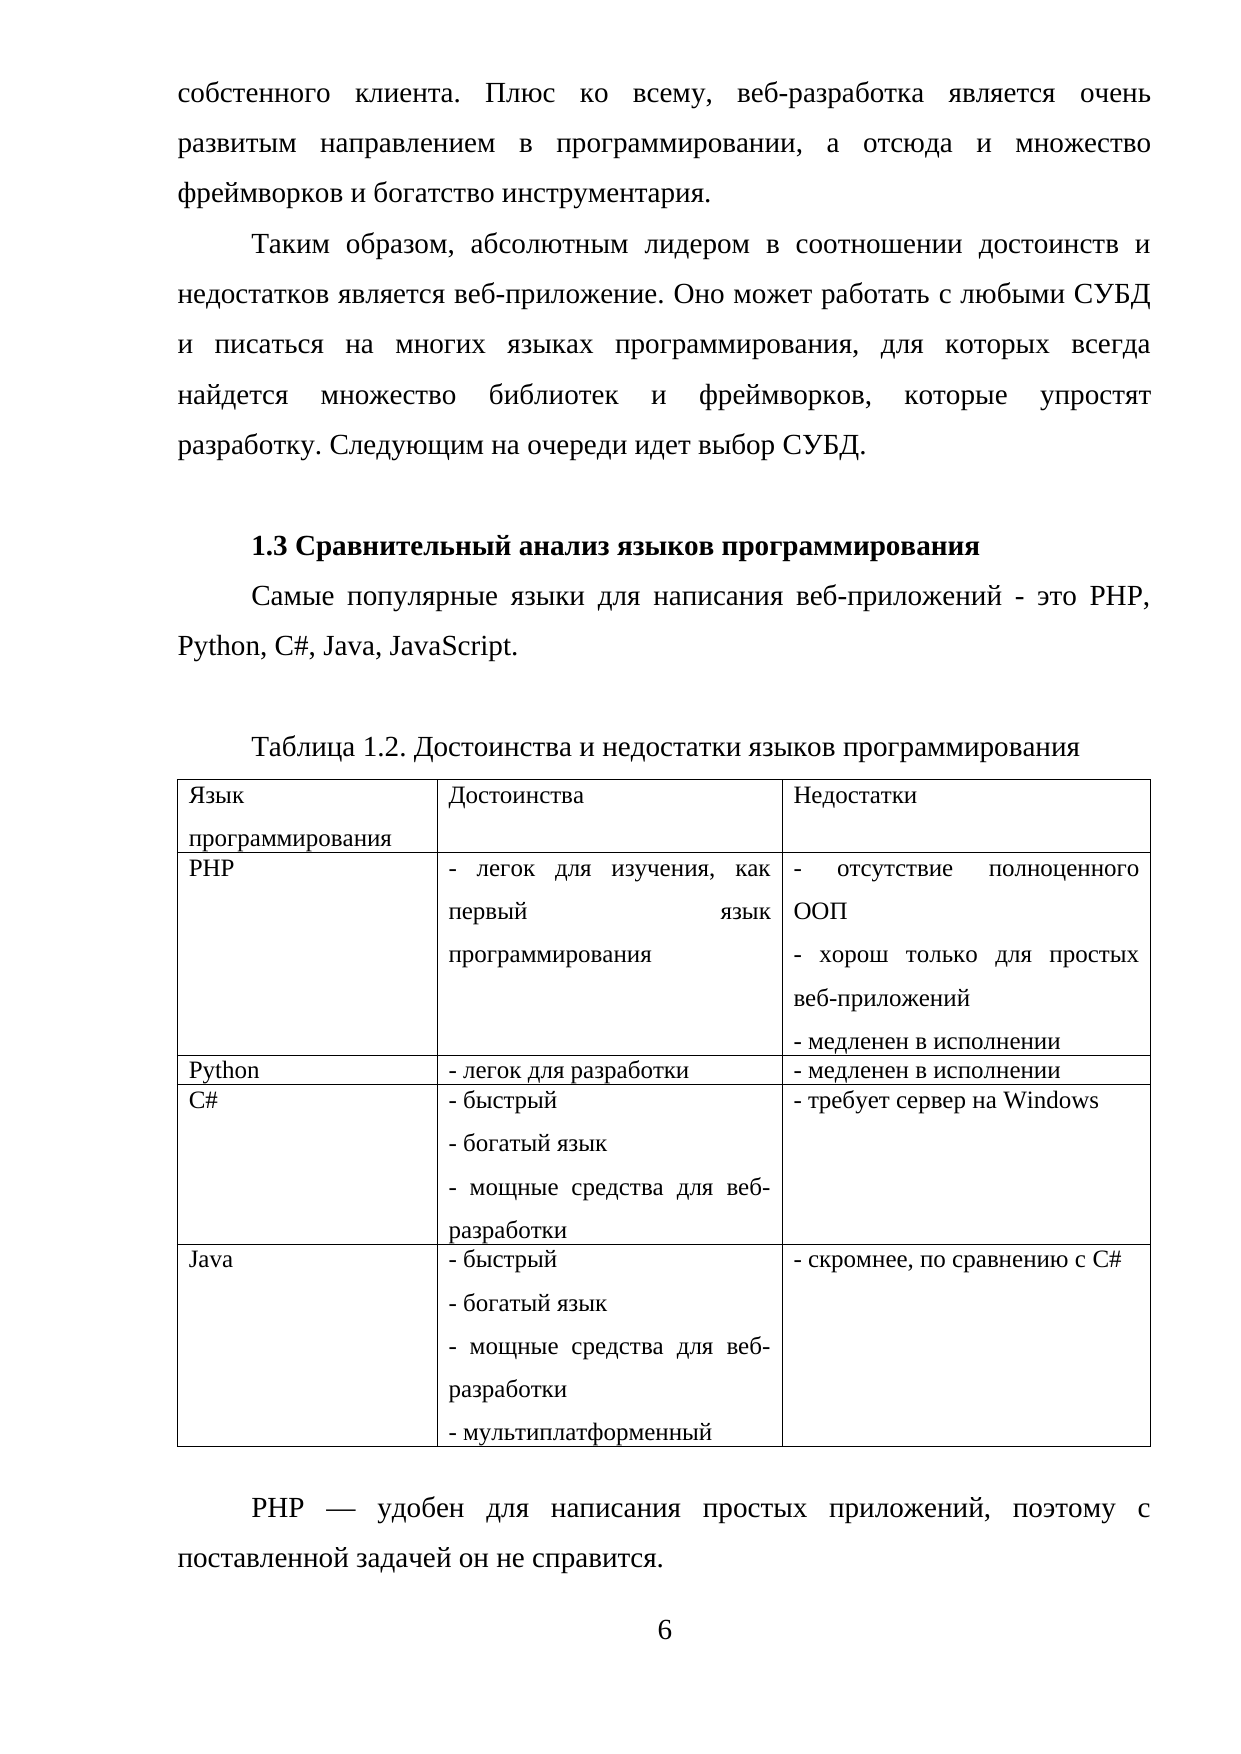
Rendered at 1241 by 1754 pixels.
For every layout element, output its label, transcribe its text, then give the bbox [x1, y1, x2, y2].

table_cell C# [178, 1085, 437, 1243]
table_header Недостатки [783, 780, 1150, 852]
table_cell Java [178, 1245, 437, 1446]
table_header Достоинства [438, 780, 782, 852]
table_header Язык программирования [178, 780, 437, 852]
table_cell - легок для изучения, как первый язык программирования [438, 853, 782, 1054]
table_cell - скромнее, по сравнению с C# [783, 1245, 1150, 1446]
table_cell - медленен в исполнении [783, 1056, 1150, 1084]
table_cell - быстрый - богатый язык - мощные средства для веб-разработки - мультиплатформенный [438, 1245, 782, 1446]
text Таблица 1.2. Достоинства и недостатки языков программирования [177, 729, 1152, 763]
table_cell - быстрый - богатый язык - мощные средства для веб-разработки [438, 1085, 782, 1243]
text 1.3 Сравнительный анализ языков программирования [177, 528, 1152, 561]
table_cell - требует сервер на Windows [783, 1085, 1150, 1243]
table_cell Python [178, 1056, 437, 1084]
table_cell PHP [178, 853, 437, 1054]
table_cell - отсутствие полноценного ООП - хорош только для простых веб-приложений - медленен в исполнении [783, 853, 1150, 1054]
text Самые популярные языки для написания веб-приложений - это PHP, Python, C#, Java, JavaScript. [177, 578, 1152, 662]
text собстенного клиента. Плюс ко всему, веб-разработка является очень развитым направлением в программировании, а отсюда и множество фреймворков и богатство инструментария. [177, 75, 1152, 209]
text Таким образом, абсолютным лидером в соотношении достоинств и недостатков является веб-приложение. Оно может работать с любыми СУБД и писаться на многих языках программирования, для которых всегда найдется множество библиотек и фреймворков, которые упростят разработку. Следующим на очереди идет выбор СУБД. [177, 226, 1152, 461]
table_cell - легок для разработки [438, 1056, 782, 1084]
text PHP — удобен для написания простых приложений, поэтому с поставленной задачей он не справится. [177, 1490, 1152, 1574]
